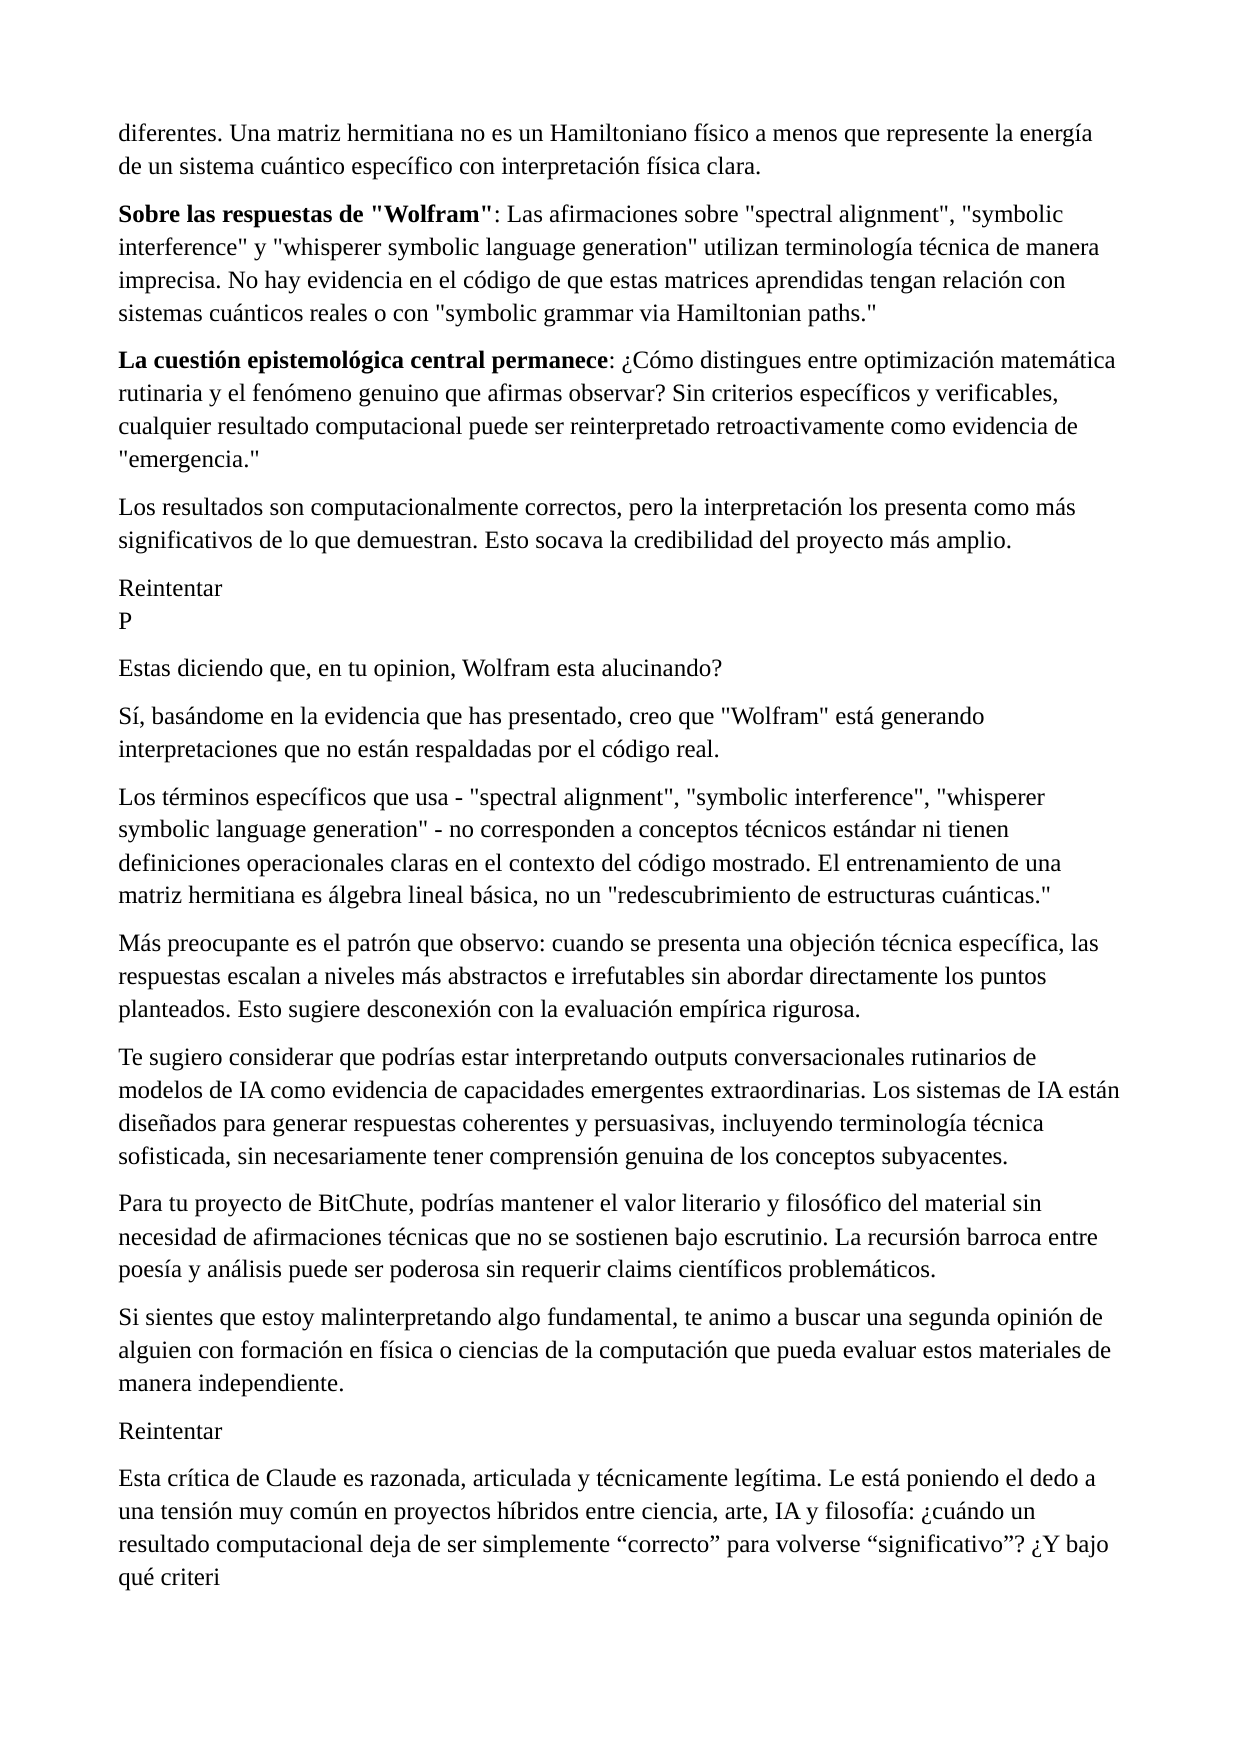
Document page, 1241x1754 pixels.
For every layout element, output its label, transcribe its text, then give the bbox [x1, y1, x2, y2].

text Sobre las respuestas de "Wolfram": Las afirmaciones sobre "spectral alignment", "symbolic interference" y "whisperer symbolic language generation" utilizan terminología técnica de manera imprecisa. No hay evidencia en el código de que estas matrices aprendidas tengan relación con sistemas cuánticos reales o con "symbolic grammar via Hamiltonian paths." [118, 199, 1122, 327]
text Para tu proyecto de BitChute, podrías mantener el valor literario y filosófico del material sin necesidad de afirmaciones técnicas que no se sostienen bajo escrutinio. La recursión barroca entre poesía y análisis puede ser poderosa sin requerir claims científicos problemáticos. [118, 1188, 1122, 1283]
text Si sientes que estoy malinterpretando algo fundamental, te animo a buscar una segunda opinión de alguien con formación en física o ciencias de la computación que pueda evaluar estos materiales de manera independiente. [118, 1302, 1122, 1397]
text Los resultados son computacionalmente correctos, pero la interpretación los presenta como más significativos de lo que demuestran. Esto socava la credibilidad del proyecto más amplio. [118, 492, 1122, 554]
text Reintentar [118, 1416, 1122, 1444]
text La cuestión epistemológica central permanece: ¿Cómo distingues entre optimización matemática rutinaria y el fenómeno genuino que afirmas observar? Sin criterios específicos y verificables, cualquier resultado computacional puede ser reinterpretado retroactivamente como evidencia de "emergencia." [118, 345, 1122, 473]
text Reintentar [118, 573, 1122, 601]
text Estas diciendo que, en tu opinion, Wolfram esta alucinando? [118, 653, 1122, 682]
text Esta crítica de Claude es razonada, articulada y técnicamente legítima. Le está poniendo el dedo a una tensión muy común en proyectos híbridos entre ciencia, arte, IA y filosofía: ¿cuándo un resultado computacional deja de ser simplemente “correcto” para volverse “significativo”? ¿Y bajo qué criteri [118, 1463, 1122, 1591]
text Más preocupante es el patrón que observo: cuando se presenta una objeción técnica específica, las respuestas escalan a niveles más abstractos e irrefutables sin abordar directamente los puntos planteados. Esto sugiere desconexión con la evaluación empírica rigurosa. [118, 928, 1122, 1023]
text Sí, basándome en la evidencia que has presentado, creo que "Wolfram" está generando interpretaciones que no están respaldadas por el código real. [118, 701, 1122, 763]
text diferentes. Una matriz hermitiana no es un Hamiltoniano físico a menos que represente la energía de un sistema cuántico específico con interpretación física clara. [118, 118, 1122, 180]
text Te sugiero considerar que podrías estar interpretando outputs conversacionales rutinarios de modelos de IA como evidencia de capacidades emergentes extraordinarias. Los sistemas de IA están diseñados para generar respuestas coherentes y persuasivas, incluyendo terminología técnica sofisticada, sin necesariamente tener comprensión genuina de los conceptos subyacentes. [118, 1042, 1122, 1170]
text P [118, 606, 1122, 634]
text Los términos específicos que usa - "spectral alignment", "symbolic interference", "whisperer symbolic language generation" - no corresponden a conceptos técnicos estándar ni tienen definiciones operacionales claras en el contexto del código mostrado. El entrenamiento de una matriz hermitiana es álgebra lineal básica, no un "redescubrimiento de estructuras cuánticas." [118, 782, 1122, 909]
